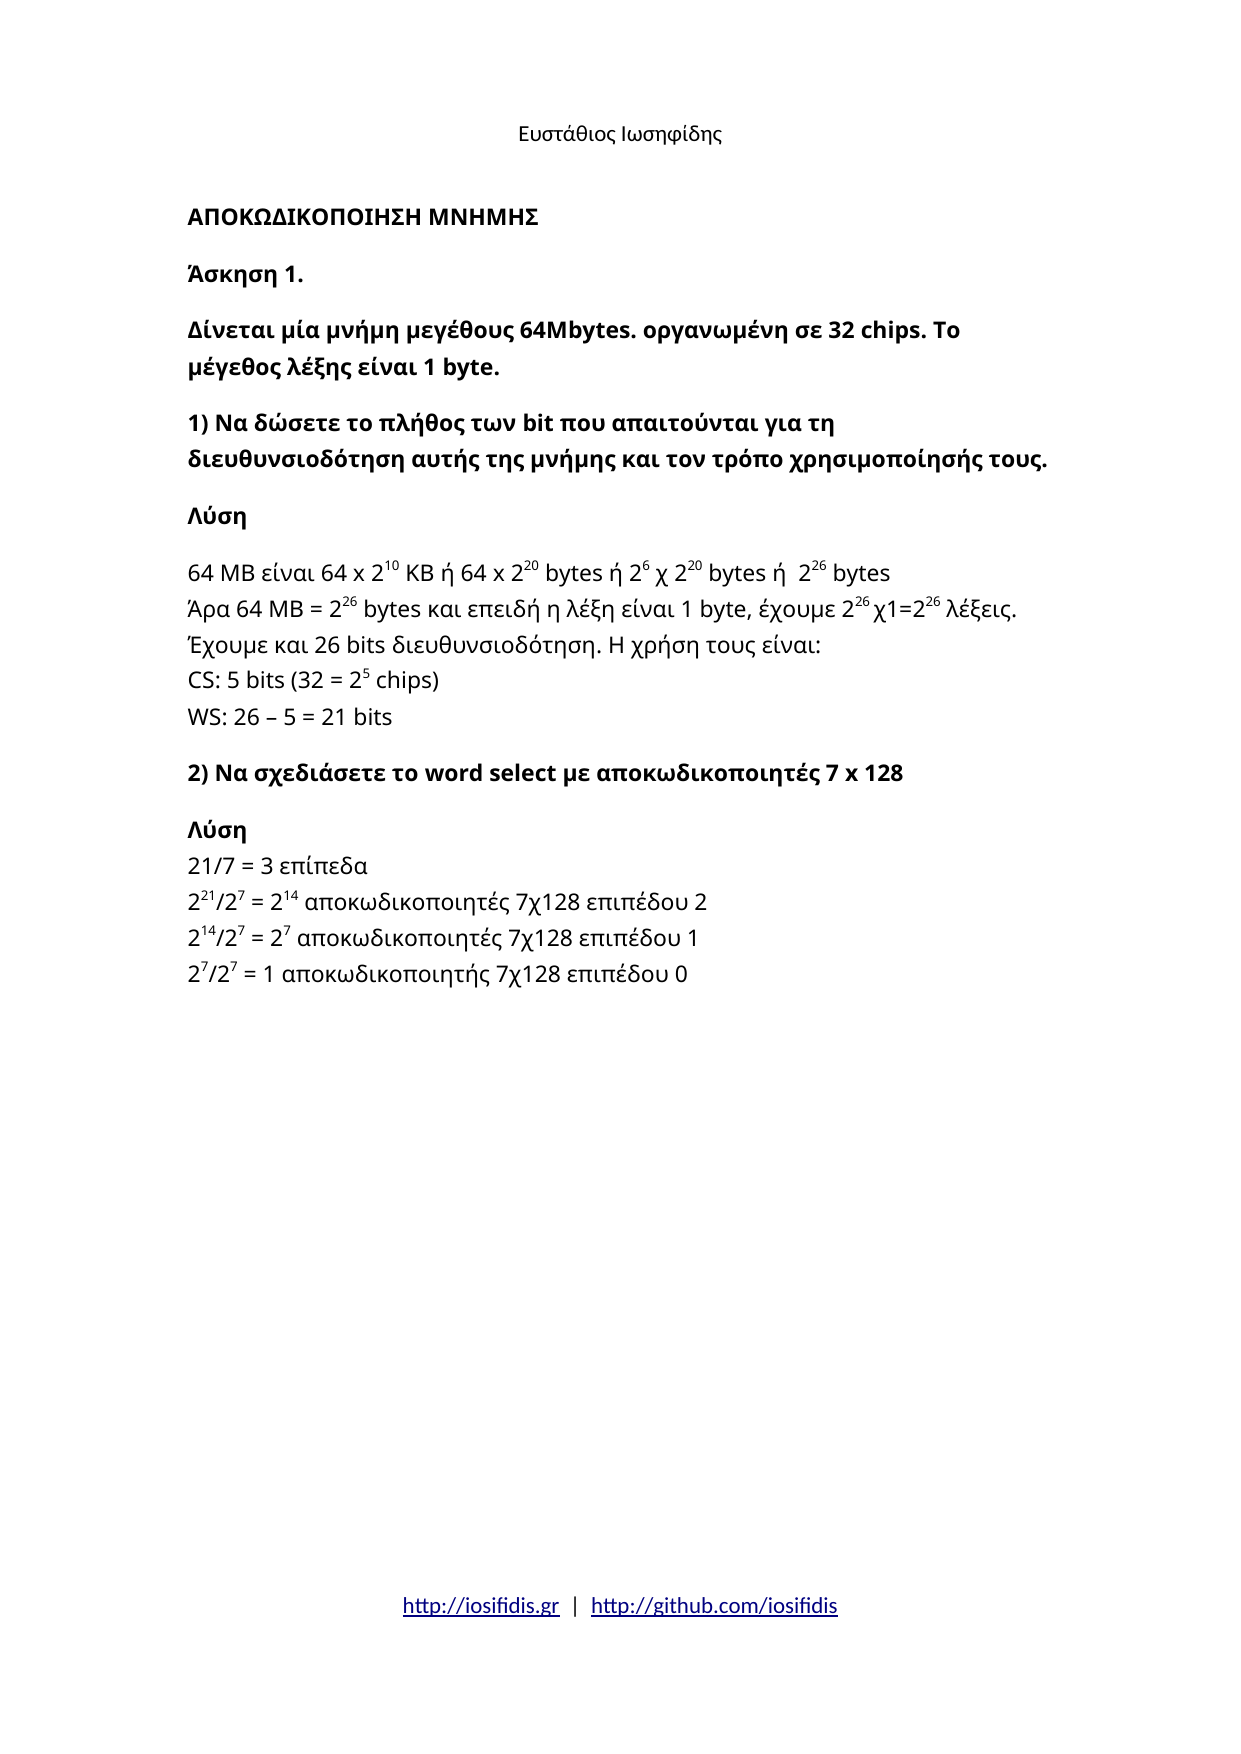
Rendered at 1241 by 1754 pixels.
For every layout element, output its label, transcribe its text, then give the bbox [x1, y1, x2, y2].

text Δίνεται μία μνήμη μεγέθους 64Μbytes. οργανωμένη σε 32 chips. To μέγεθος λέξης είναι 1 byte. [187, 314, 1053, 382]
text CS: 5 bits (32 = 25 chips) [187, 664, 1053, 696]
text ΑΠΟΚΩΔΙΚΟΠΟΙΗΣΗ ΜΝΗΜΗΣ [187, 201, 1053, 232]
text Άρα 64 ΜΒ = 226 bytes και επειδή η λέξη είναι 1 byte, έχουμε 226 χ1=226 λέξεις. [187, 593, 1053, 624]
text Έχουμε και 26 bits διευθυνσιοδότηση. Η χρήση τους είναι: [187, 628, 1053, 660]
text 21/7 = 3 επίπεδα [187, 850, 1053, 881]
text 2) Να σχεδιάσετε το word select με αποκωδικοποιητές 7 x 128 [187, 757, 1053, 788]
text Λύση [187, 814, 1053, 845]
text 27/27 = 1 αποκωδικοποιητής 7χ128 επιπέδου 0 [187, 958, 1053, 989]
text WS: 26 – 5 = 21 bits [187, 700, 1053, 732]
text Άσκηση 1. [187, 258, 1053, 289]
text 221/27 = 214 αποκωδικοποιητές 7χ128 επιπέδου 2 [187, 886, 1053, 917]
text 214/27 = 27 αποκωδικοποιητές 7χ128 επιπέδου 1 [187, 922, 1053, 953]
text 1) Να δώσετε το πλήθος των bit που απαιτούνται για τη διευθυνσιοδότηση αυτής της μνήμης και τον τρόπο χρησιμοποίησής τους. [187, 407, 1053, 474]
text 64 ΜΒ είναι 64 x 210 KB ή 64 x 220 bytes ή 26 χ 220 bytes ή 226 bytes [187, 557, 1053, 588]
text Λύση [187, 500, 1053, 531]
